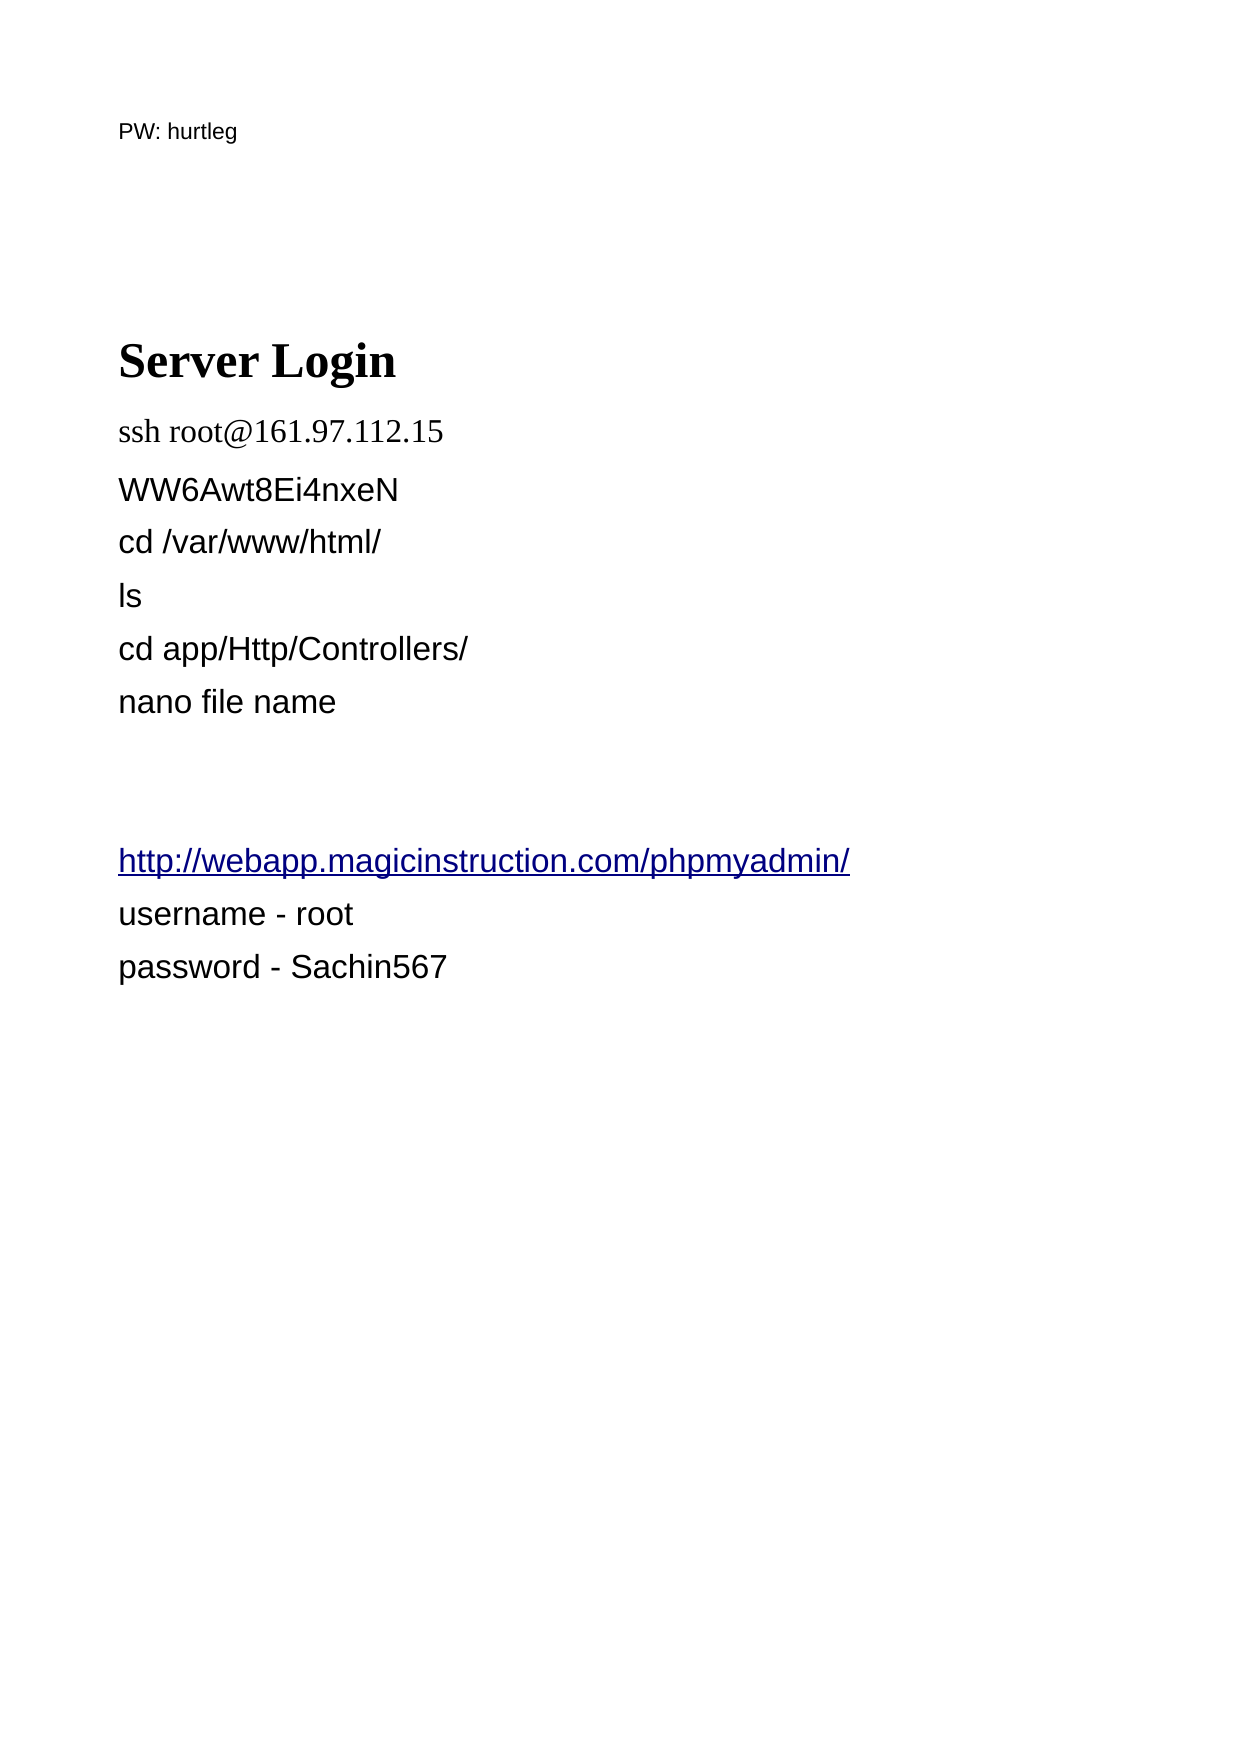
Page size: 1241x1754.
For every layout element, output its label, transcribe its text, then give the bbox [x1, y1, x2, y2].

text ls [118, 576, 1122, 614]
text nano file name [118, 682, 1122, 720]
text http://webapp.magicinstruction.com/phpmyadmin/ [118, 841, 1122, 879]
text cd /var/www/html/ [118, 523, 1122, 561]
text cd app/Http/Controllers/ [118, 629, 1122, 667]
text password - Sachin567 [118, 947, 1122, 985]
text username - root [118, 894, 1122, 932]
text ssh root@161.97.112.15 [118, 411, 1122, 449]
text PW: hurtleg [118, 118, 1122, 144]
text WW6Awt8Ei4nxeN [118, 469, 1122, 508]
text Server Login [118, 330, 1122, 388]
